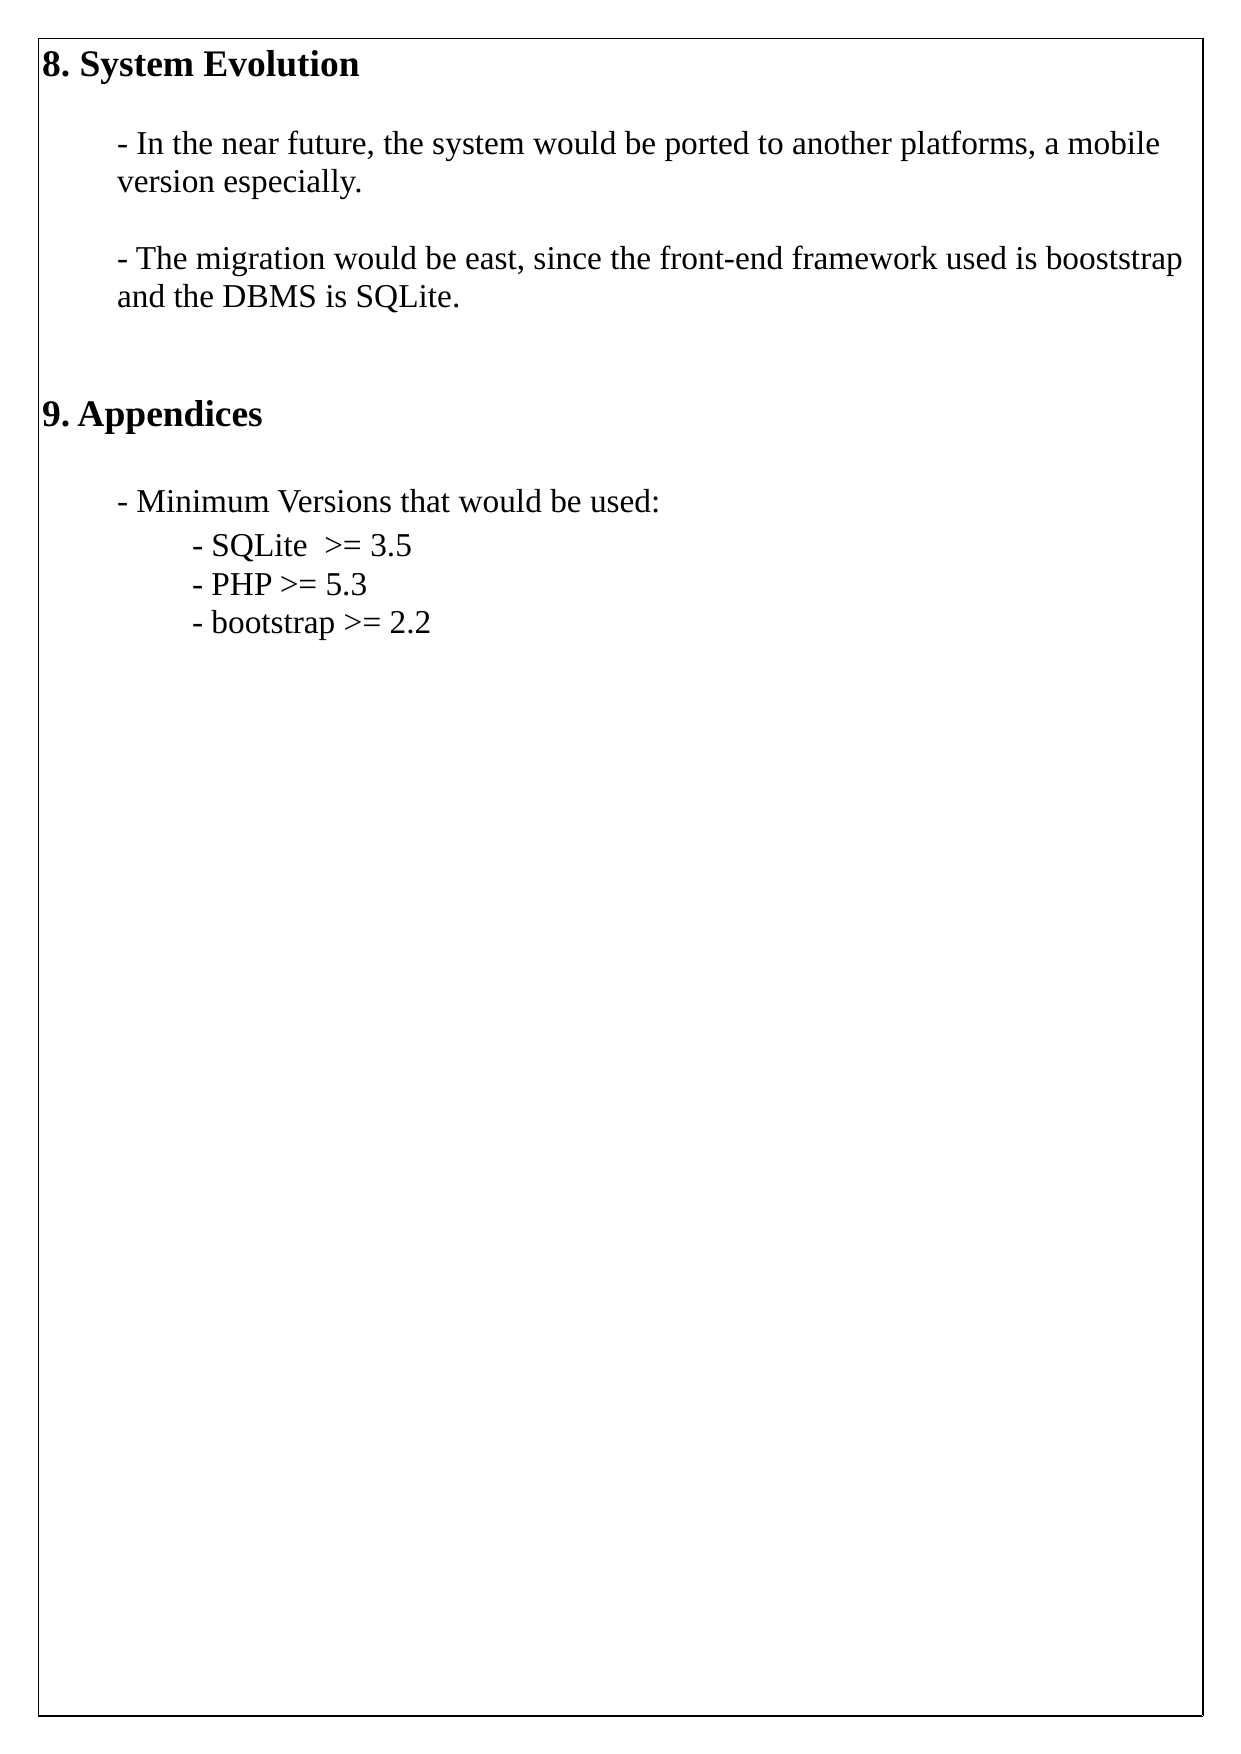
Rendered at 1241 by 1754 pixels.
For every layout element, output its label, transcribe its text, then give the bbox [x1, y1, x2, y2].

text 8. System Evolution - In the near future, the system would be ported to another platforms, a mobile version especially. - The migration would be east, since the front-end framework used is booststrap and the DBMS is SQLite. 9. Appendices - Minimum Versions that would be used: - SQLite >= 3.5 - PHP >= 5.3 - bootstrap >= 2.2 [42, 42, 1199, 641]
